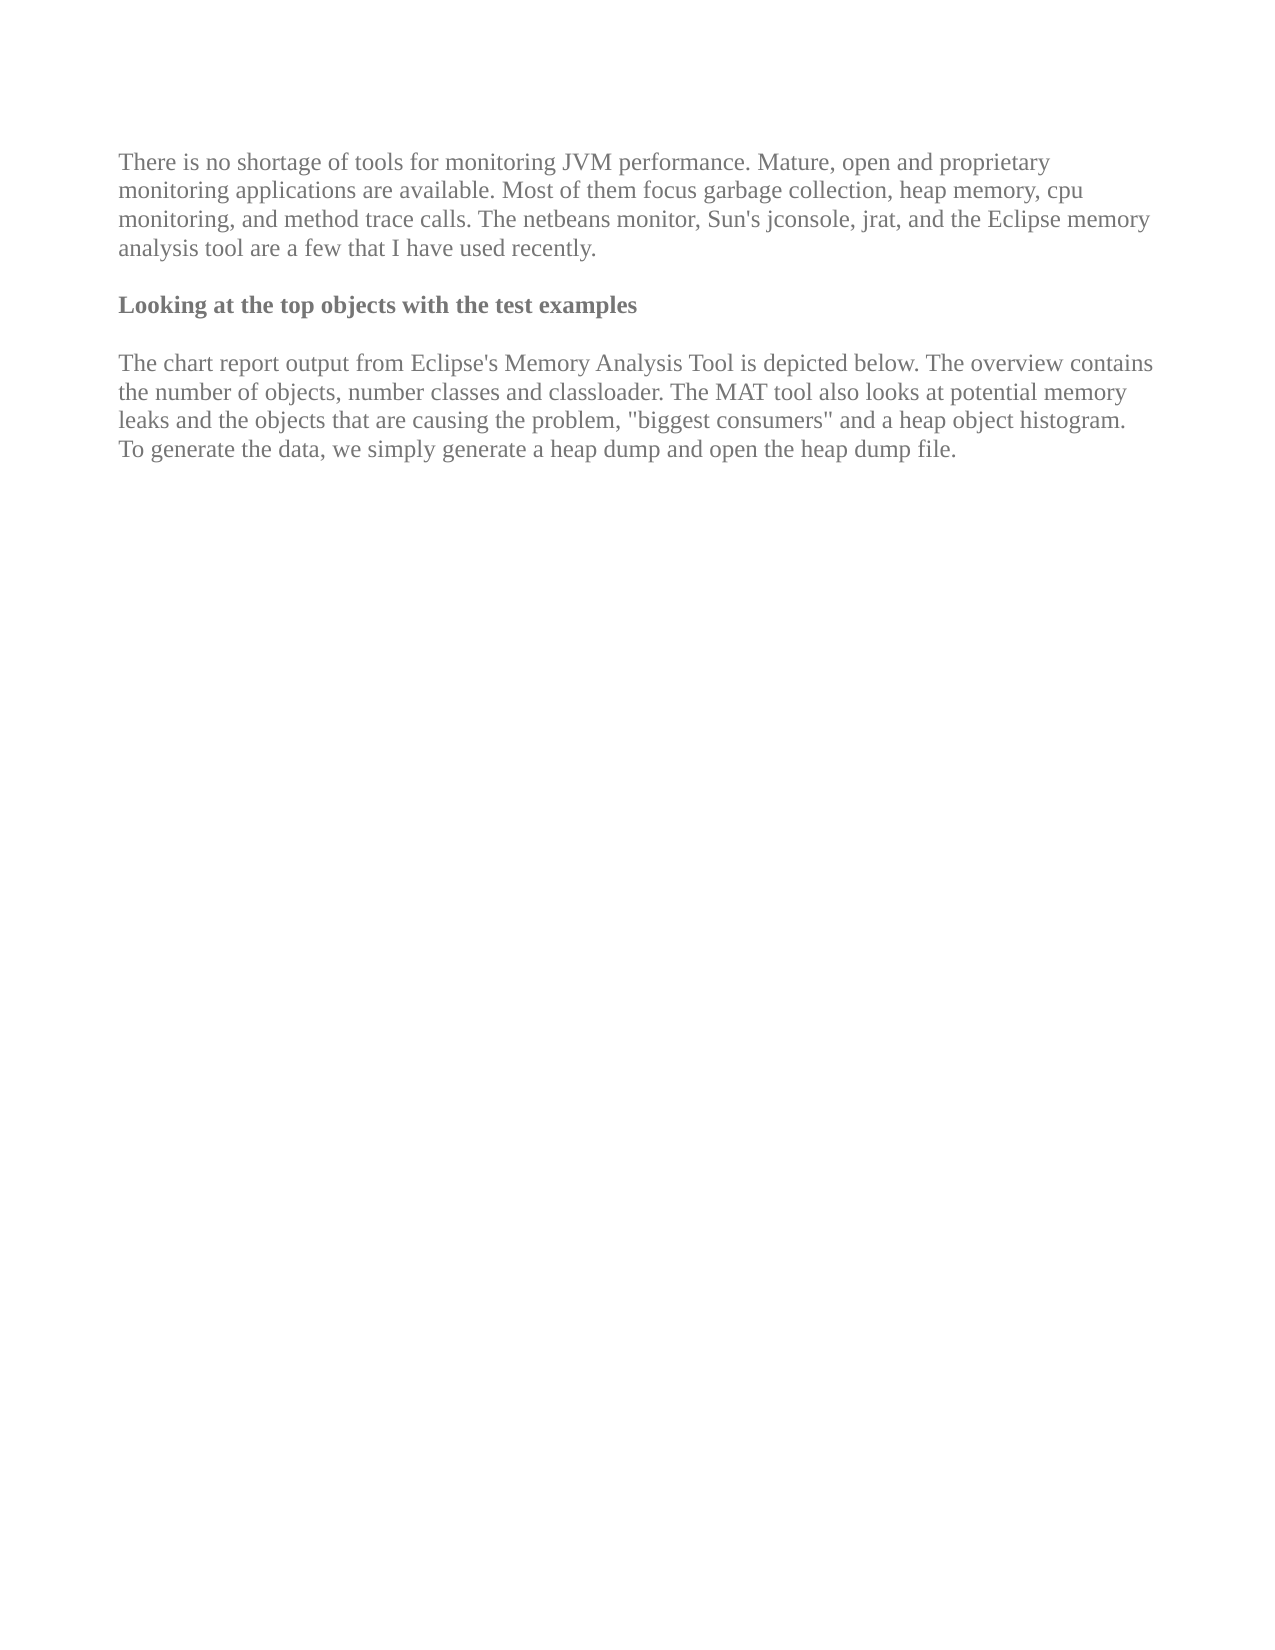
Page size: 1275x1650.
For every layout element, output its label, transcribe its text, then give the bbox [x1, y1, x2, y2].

text There is no shortage of tools for monitoring JVM performance. Mature, open and proprietary monitoring applications are available. Most of them focus garbage collection, heap memory, cpu monitoring, and method trace calls. The netbeans monitor, Sun's jconsole, jrat, and the Eclipse memory analysis tool are a few that I have used recently. Looking at the top objects with the test examples The chart report output from Eclipse's Memory Analysis Tool is depicted below. The overview contains the number of objects, number classes and classloader. The MAT tool also looks at potential memory leaks and the objects that are causing the problem, "biggest consumers" and a heap object histogram. To generate the data, we simply generate a heap dump and open the heap dump file. [118, 118, 1157, 1489]
